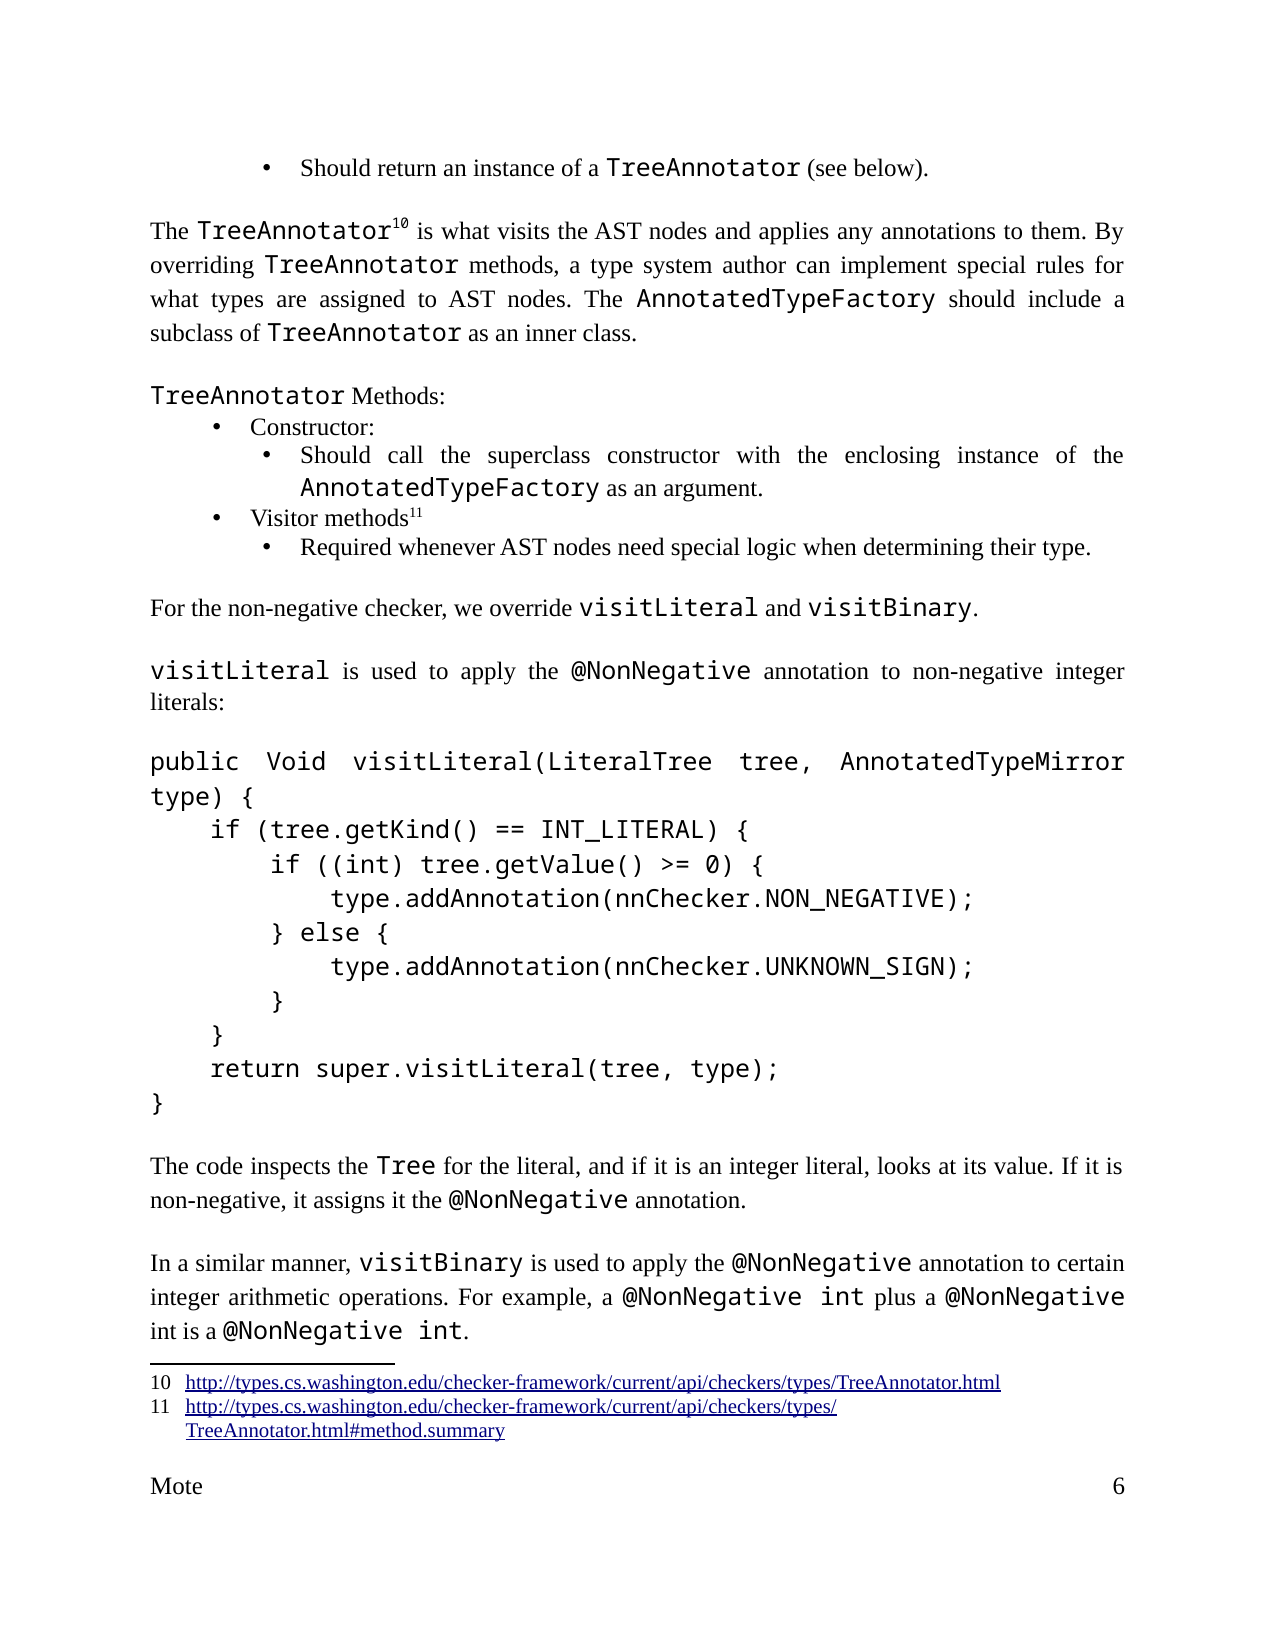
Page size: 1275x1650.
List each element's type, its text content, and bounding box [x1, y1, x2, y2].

text if (tree.getKind() == INT_LITERAL) { [150, 812, 1125, 846]
text } [150, 1017, 1125, 1051]
text In a similar manner, visitBinary is used to apply the @NonNegative annotation to certain integer arithmetic operations. For example, a @NonNegative int plus a @NonNegative int is a @NonNegative int. [150, 1244, 1125, 1347]
list Should return an instance of a TreeAnnotator (see below). [262, 150, 1125, 184]
list Should call the superclass constructor with the enclosing instance of the AnnotatedTypeFactory as an argument. [262, 441, 1125, 503]
text } [150, 1085, 1125, 1119]
text type.addAnnotation(nnChecker.UNKNOWN_SIGN); [150, 948, 1125, 982]
text http://types.cs.washington.edu/checker-framework/current/api/checkers/types/TreeAnnotator.html [150, 1369, 1125, 1394]
text For the non-negative checker, we override visitLiteral and visitBinary. [150, 590, 1125, 624]
list Constructor: [212, 412, 1125, 441]
text public Void visitLiteral(LiteralTree tree, AnnotatedTypeMirror type) { [150, 744, 1125, 812]
text The code inspects the Tree for the literal, and if it is an integer literal, looks at its value. If it is non-negative, it assigns it the @NonNegative annotation. [150, 1147, 1125, 1216]
text return super.visitLiteral(tree, type); [150, 1051, 1125, 1085]
list Visitor methods [212, 503, 1125, 532]
text type.addAnnotation(nnChecker.NON_NEGATIVE); [150, 880, 1125, 914]
list Required whenever AST nodes need special logic when determining their type. [262, 532, 1125, 561]
text } else { [150, 914, 1125, 948]
list http://types.cs.washington.edu/checker-framework/current/api/checkers/types/TreeAnnotator.html#method.summary [150, 1394, 1125, 1442]
text TreeAnnotator Methods: [150, 378, 1125, 412]
text } [150, 982, 1125, 1017]
text if ((int) tree.getValue() >= 0) { [150, 846, 1125, 880]
text visitLiteral is used to apply the @NonNegative annotation to non-negative integer literals: [150, 652, 1125, 715]
text The TreeAnnotator is what visits the AST nodes and applies any annotations to them. By overriding TreeAnnotator methods, a type system author can implement special rules for what types are assigned to AST nodes. The AnnotatedTypeFactory should include a subclass of TreeAnnotator as an inner class. [150, 213, 1125, 349]
